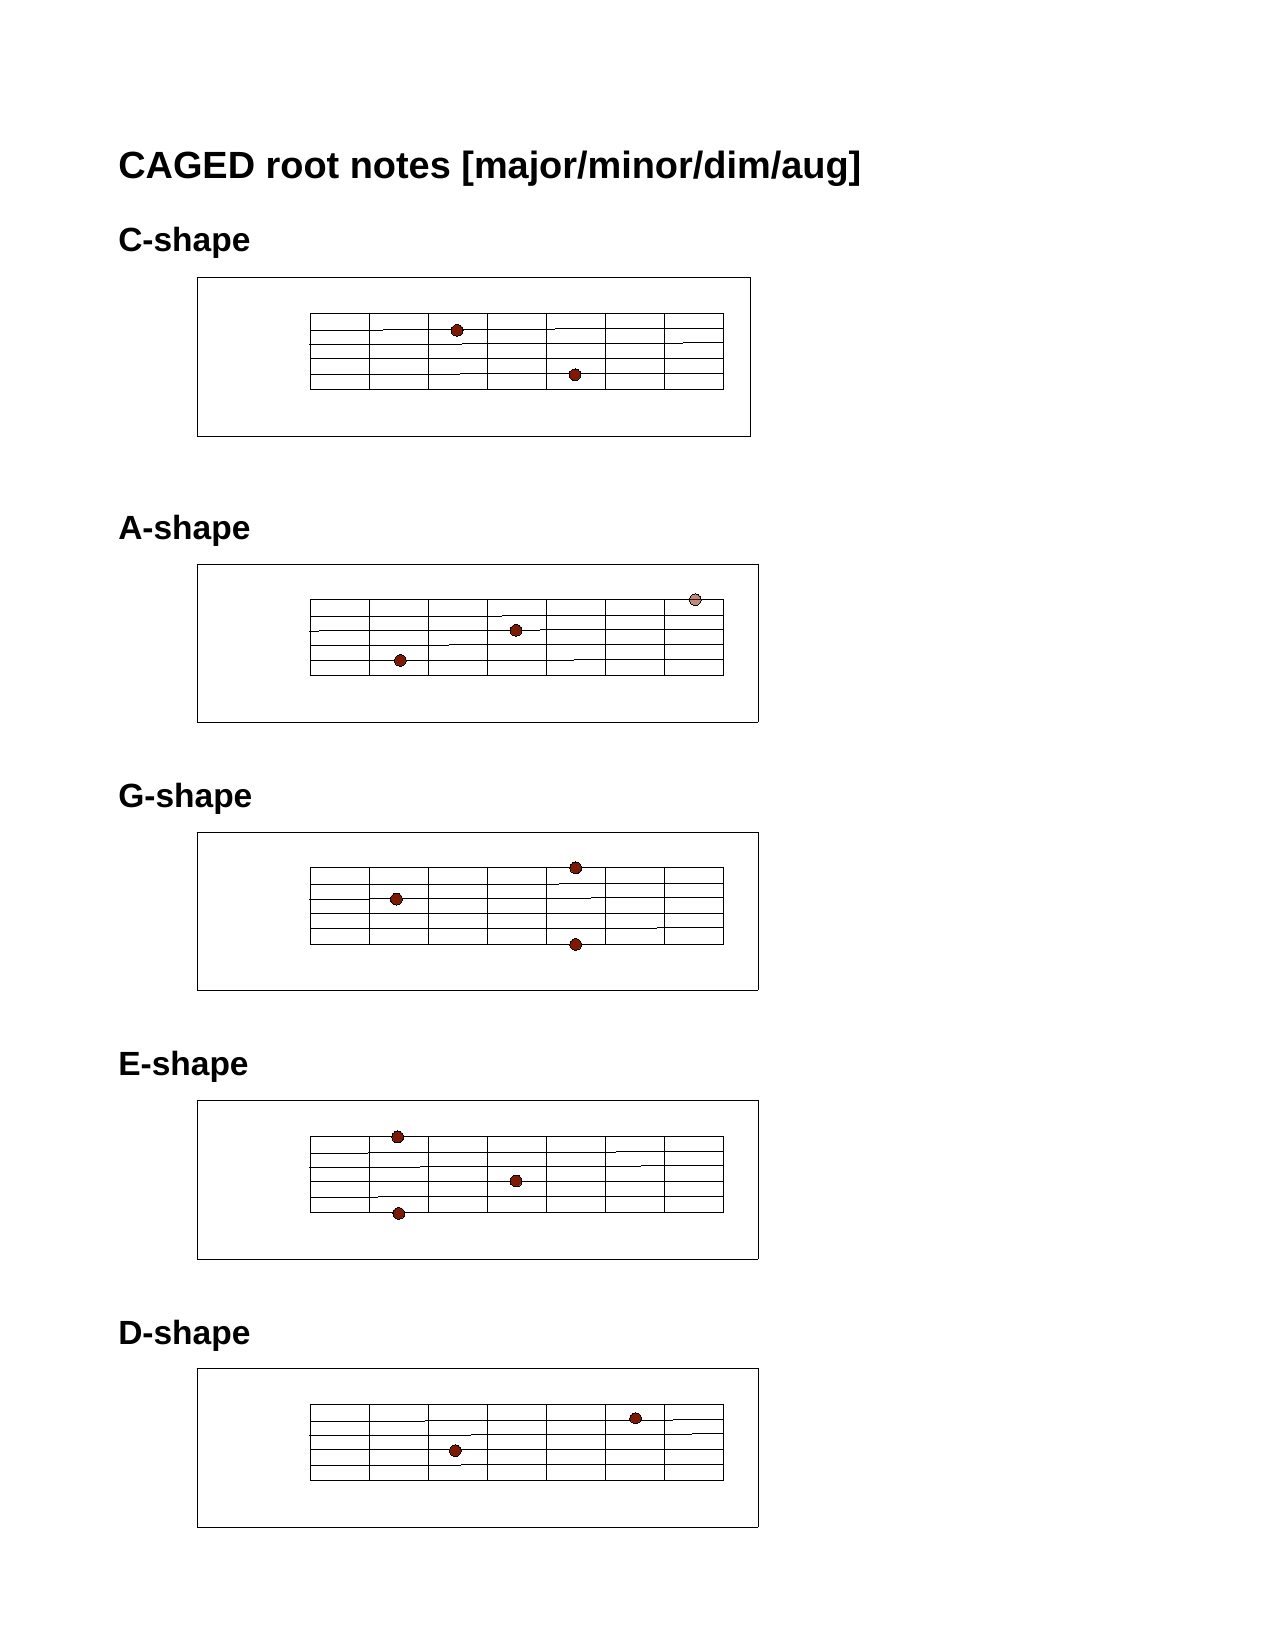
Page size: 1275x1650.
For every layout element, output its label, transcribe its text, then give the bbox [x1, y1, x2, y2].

subtitle C-shape [118, 220, 1157, 259]
subtitle G-shape [118, 776, 1157, 815]
subtitle A-shape [118, 508, 1157, 546]
subtitle CAGED root notes [major/minor/dim/aug] [118, 143, 1157, 187]
subtitle E-shape [118, 1044, 1157, 1083]
subtitle D-shape [118, 1312, 1157, 1351]
